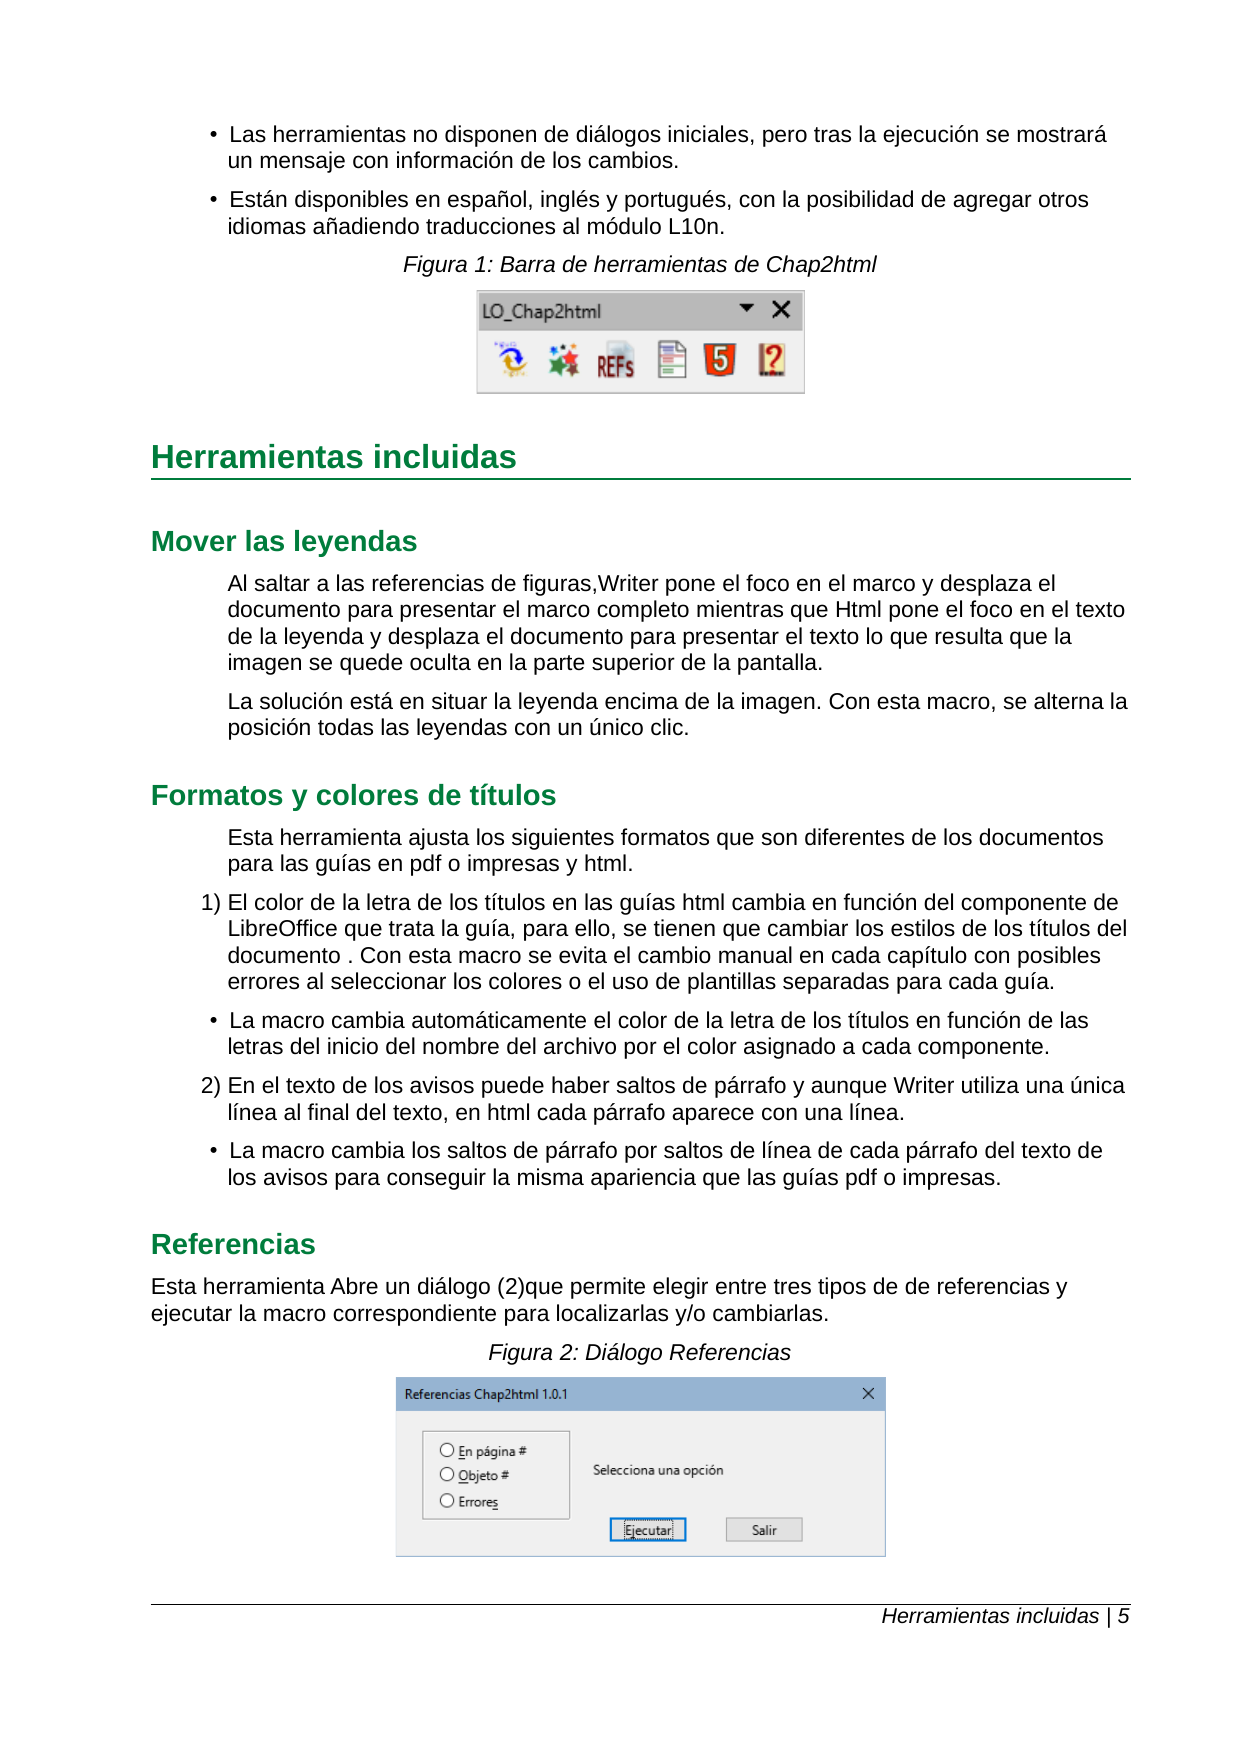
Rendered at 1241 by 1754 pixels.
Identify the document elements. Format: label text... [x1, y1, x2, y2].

subtitle Referencias [151, 1227, 1131, 1261]
picture [395, 1377, 886, 1557]
text La solución está en situar la leyenda encima de la imagen. Con esta macro, se alterna la posición todas las leyendas con un único clic. [227, 688, 1131, 741]
list Las herramientas no disponen de diálogos iniciales, pero tras la ejecución se mostrará un mensaje con información de los cambios. [209, 121, 1131, 174]
list La macro cambia los saltos de párrafo por saltos de línea de cada párrafo del texto de los avisos para conseguir la misma apariencia que las guías pdf o impresas. [209, 1137, 1131, 1190]
list La macro cambia automáticamente el color de la letra de los títulos en función de las letras del inicio del nombre del archivo por el color asignado a cada componente. [209, 1007, 1131, 1060]
list Están disponibles en español, inglés y portugués, con la posibilidad de agregar otros idiomas añadiendo traducciones al módulo L10n. [209, 186, 1131, 239]
text Al saltar a las referencias de figuras,Writer pone el foco en el marco y desplaza el documento para presentar el marco completo mientras que Html pone el foco en el texto de la leyenda y desplaza el documento para presentar el texto lo que resulta que la imagen se quede oculta en la parte superior de la pantalla. [227, 570, 1131, 675]
text Esta herramienta ajusta los siguientes formatos que son diferentes de los documentos para las guías en pdf o impresas y html. [227, 824, 1131, 877]
list En el texto de los avisos puede haber saltos de párrafo y aunque Writer utiliza una única línea al final del texto, en html cada párrafo aparece con una línea. [227, 1072, 1131, 1125]
text Figura 1: Barra de herramientas de Chap2html [403, 251, 879, 278]
text Figura 2: Diálogo Referencias [396, 1338, 886, 1365]
picture [476, 290, 805, 394]
subtitle Herramientas incluidas [151, 437, 1131, 478]
subtitle Mover las leyendas [151, 524, 1131, 558]
list Esta herramienta Abre un diálogo (Figura 2)que permite elegir entre tres tipos de de referencias y ejecutar la macro correspondiente para localizarlas y/o cambiarlas. [151, 1273, 1131, 1326]
subtitle Formatos y colores de títulos [151, 778, 1131, 811]
list El color de la letra de los títulos en las guías html cambia en función del componente de LibreOffice que trata la guía, para ello, se tienen que cambiar los estilos de los títulos del documento . Con esta macro se evita el cambio manual en cada capítulo con posibles errores al seleccionar los colores o el uso de plantillas separadas para cada guía. [227, 889, 1131, 994]
